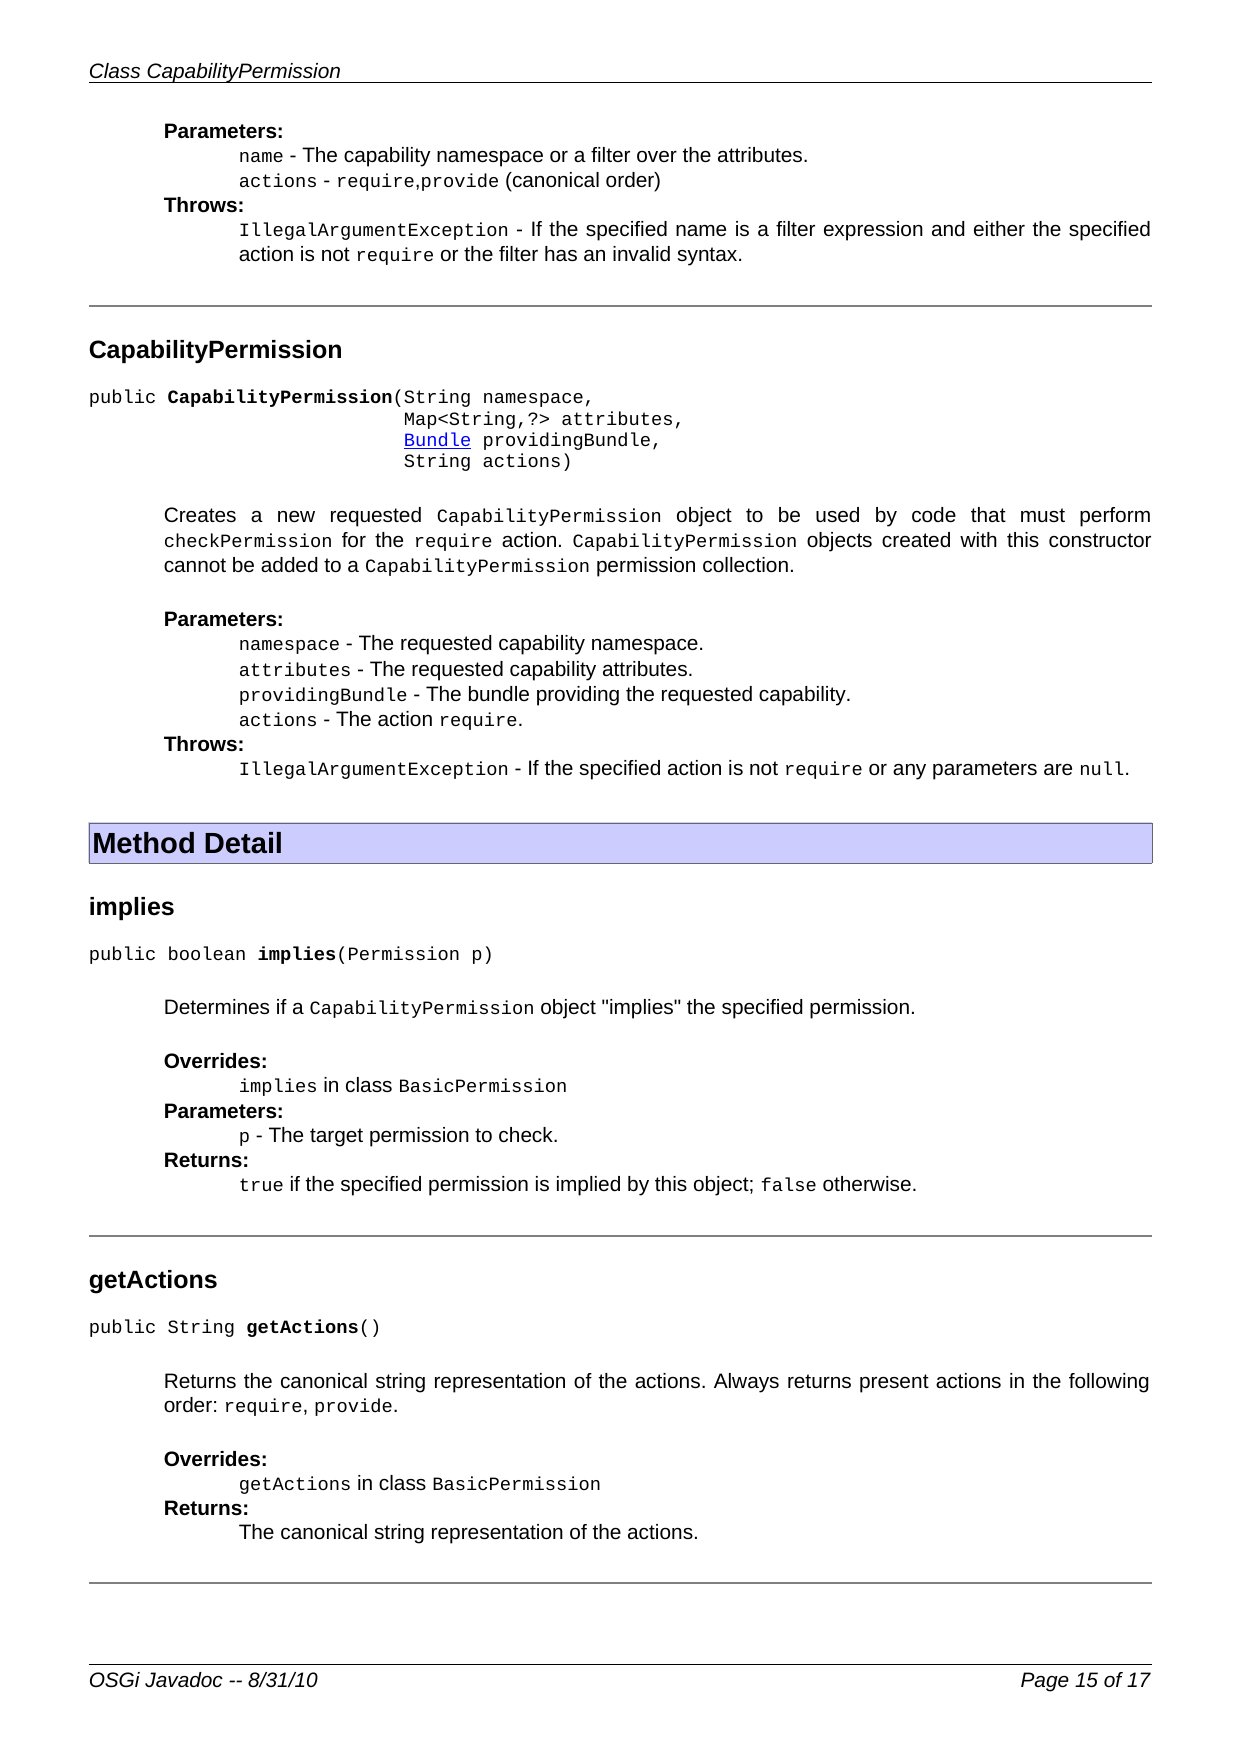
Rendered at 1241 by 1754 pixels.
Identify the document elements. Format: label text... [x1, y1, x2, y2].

text Determines if a CapabilityPermission object "implies" the specified permission. [163, 995, 1152, 1020]
text name - The capability namespace or a filter over the attributes. [238, 142, 1152, 168]
text Returns: [163, 1496, 1152, 1520]
text Throws: [163, 193, 1152, 217]
text IllegalArgumentException - If the specified action is not require or any parameters are null. [238, 756, 1152, 781]
text actions - The action require. [238, 707, 1152, 732]
text attributes - The requested capability attributes. [238, 656, 1152, 682]
text actions - require,provide (canonical order) [238, 168, 1152, 193]
text IllegalArgumentException - If the specified name is a filter expression and either the specified action is not require or the filter has an invalid syntax. [238, 217, 1152, 267]
text Parameters: [163, 118, 1152, 142]
text namespace - The requested capability namespace. [238, 631, 1152, 656]
text public String getActions() [88, 1318, 1152, 1339]
subtitle getActions [88, 1265, 1152, 1294]
text true if the specified permission is implied by this object; false otherwise. [238, 1172, 1152, 1197]
subtitle CapabilityPermission [88, 335, 1152, 364]
text Returns: [163, 1148, 1152, 1172]
text The canonical string representation of the actions. [238, 1520, 1152, 1544]
text Overrides: [163, 1049, 1152, 1073]
text implies in class BasicPermission [238, 1073, 1152, 1098]
text Overrides: [163, 1447, 1152, 1471]
text providingBundle - The bundle providing the requested capability. [238, 682, 1152, 707]
text p - The target permission to check. [238, 1122, 1152, 1148]
text Creates a new requested CapabilityPermission object to be used by code that must perform checkPermission for the require action. CapabilityPermission objects created with this constructor cannot be added to a CapabilityPermission permission collection. [163, 502, 1152, 578]
text getActions in class BasicPermission [238, 1471, 1152, 1496]
text Throws: [163, 732, 1152, 756]
text public boolean implies(Permission p) [88, 944, 1152, 966]
text Returns the canonical string representation of the actions. Always returns present actions in the following order: require, provide. [163, 1368, 1152, 1418]
subtitle Method Detail [90, 824, 1152, 863]
text Parameters: [163, 607, 1152, 631]
text public CapabilityPermission(String namespace, Map<String,?> attributes, Bundle providingBundle, String actions) [88, 388, 1152, 473]
subtitle implies [88, 892, 1152, 920]
text Parameters: [163, 1098, 1152, 1122]
